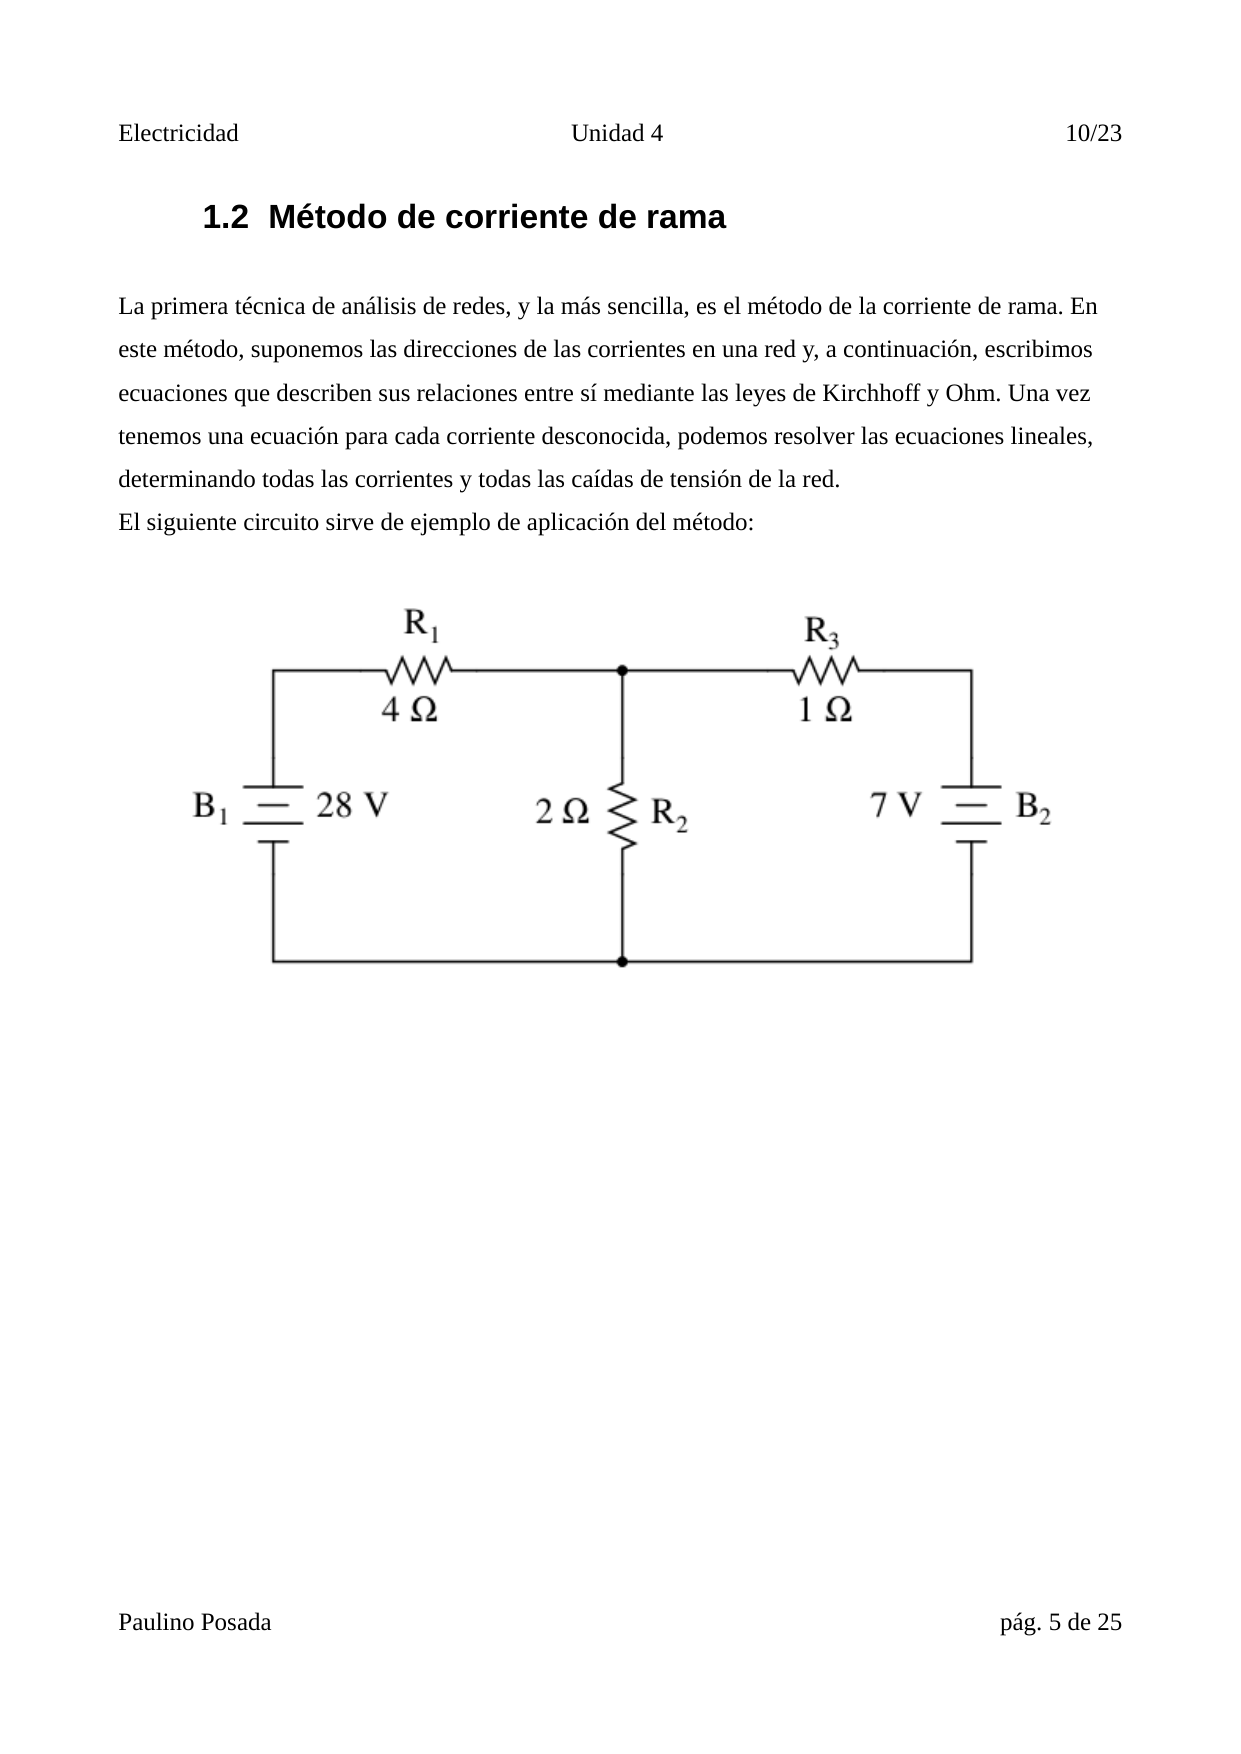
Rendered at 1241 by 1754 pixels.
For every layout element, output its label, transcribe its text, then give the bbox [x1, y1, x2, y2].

text El siguiente circuito sirve de ejemplo de aplicación del método: [118, 507, 1122, 536]
text La primera técnica de análisis de redes, y la más sencilla, es el método de la corriente de rama. En este método, suponemos las direcciones de las corrientes en una red y, a continuación, escribimos ecuaciones que describen sus relaciones entre sí mediante las leyes de Kirchhoff y Ohm. Una vez [118, 291, 1122, 406]
text determinando todas las corrientes y todas las caídas de tensión de la red. [118, 464, 1122, 493]
subtitle Método de corriente de rama [193, 197, 1122, 236]
picture [174, 593, 1066, 980]
text tenemos una ecuación para cada corriente desconocida, podemos resolver las ecuaciones lineales, [118, 421, 1122, 449]
